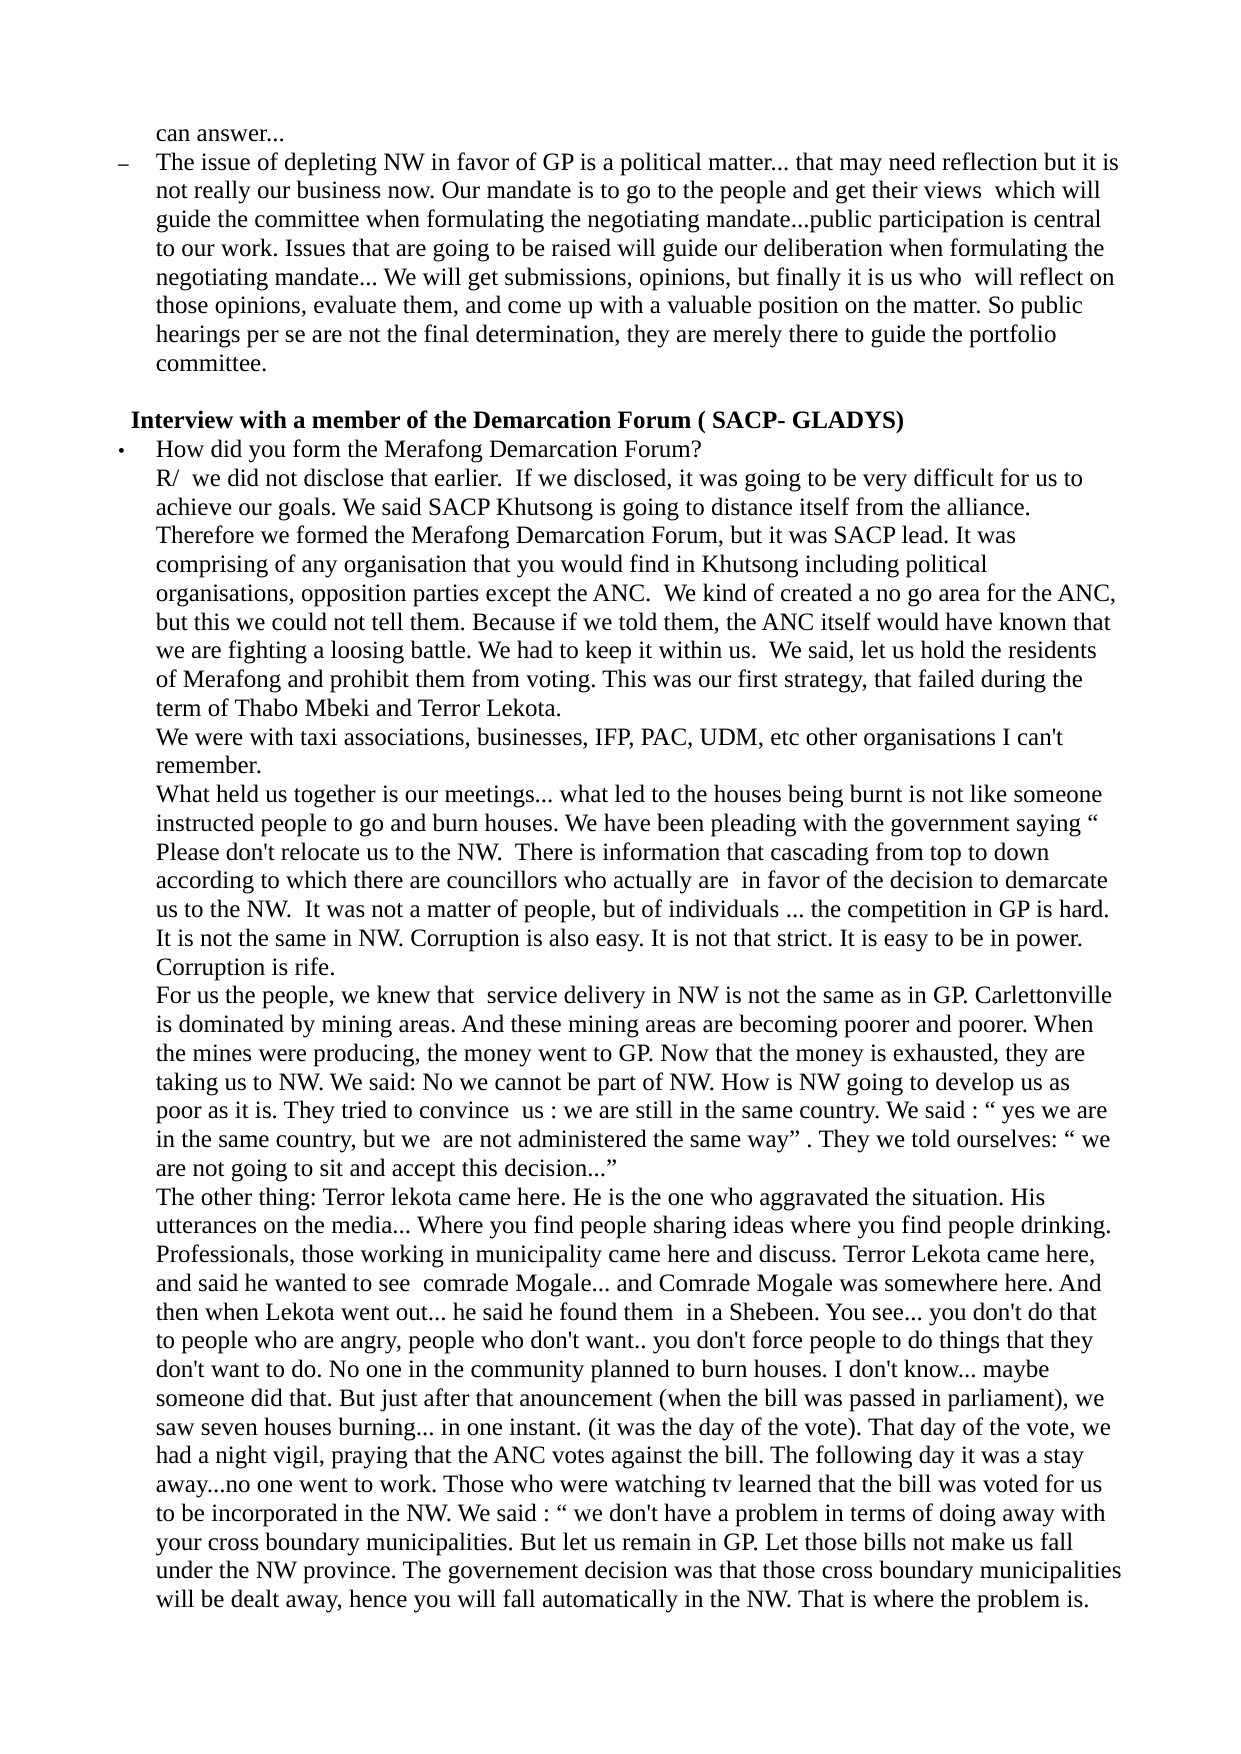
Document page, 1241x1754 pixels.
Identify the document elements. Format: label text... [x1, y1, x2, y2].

list R/ we did not disclose that earlier. If we disclosed, it was going to be very difficult for us to achieve our goals. We said SACP Khutsong is going to distance itself from the alliance. Therefore we formed the Merafong Demarcation Forum, but it was SACP lead. It was comprising of any organisation that you would find in Khutsong including political organisations, opposition parties except the ANC. We kind of created a no go area for the ANC, but this we could not tell them. Because if we told them, the ANC itself would have known that we are fighting a loosing battle. We had to keep it within us. We said, let us hold the residents of Merafong and prohibit them from voting. This was our first strategy, that failed during the term of Thabo Mbeki and Terror Lekota. [118, 463, 1122, 722]
list The other thing: Terror lekota came here. He is the one who aggravated the situation. His utterances on the media... Where you find people sharing ideas where you find people drinking. Professionals, those working in municipality came here and discuss. Terror Lekota came here, and said he wanted to see comrade Mogale... and Comrade Mogale was somewhere here. And then when Lekota went out... he said he found them in a Shebeen. You see... you don't do that to people who are angry, people who don't want.. you don't force people to do things that they don't want to do. No one in the community planned to burn houses. I don't know... maybe someone did that. But just after that anouncement (when the bill was passed in parliament), we saw seven houses burning... in one instant. (it was the day of the vote). That day of the vote, we had a night vigil, praying that the ANC votes against the bill. The following day it was a stay away...no one went to work. Those who were watching tv learned that the bill was voted for us to be incorporated in the NW. We said : “ we don't have a problem in terms of doing away with your cross boundary municipalities. But let us remain in GP. Let those bills not make us fall under the NW province. The governement decision was that those cross boundary municipalities will be dealt away, hence you will fall automatically in the NW. That is where the problem is. [118, 1182, 1122, 1613]
list For us the people, we knew that service delivery in NW is not the same as in GP. Carlettonville is dominated by mining areas. And these mining areas are becoming poorer and poorer. When the mines were producing, the money went to GP. Now that the money is exhausted, they are taking us to NW. We said: No we cannot be part of NW. How is NW going to develop us as poor as it is. They tried to convince us : we are still in the same country. We said : “ yes we are in the same country, but we are not administered the same way” . They we told ourselves: “ we are not going to sit and accept this decision...” [118, 981, 1122, 1182]
list What held us together is our meetings... what led to the houses being burnt is not like someone instructed people to go and burn houses. We have been pleading with the government saying “ Please don't relocate us to the NW. There is information that cascading from top to down according to which there are councillors who actually are in favor of the decision to demarcate us to the NW. It was not a matter of people, but of individuals ... the competition in GP is hard. It is not the same in NW. Corruption is also easy. It is not that strict. It is easy to be in power. Corruption is rife. [118, 779, 1122, 981]
list We were with taxi associations, businesses, IFP, PAC, UDM, etc other organisations I can't remember. [118, 722, 1122, 779]
list can answer... [118, 118, 1122, 147]
list The issue of depleting NW in favor of GP is a political matter... that may need reflection but it is not really our business now. Our mandate is to go to the people and get their views which will guide the committee when formulating the negotiating mandate...public participation is central to our work. Issues that are going to be raised will guide our deliberation when formulating the negotiating mandate... We will get submissions, opinions, but finally it is us who will reflect on those opinions, evaluate them, and come up with a valuable position on the matter. So public hearings per se are not the final determination, they are merely there to guide the portfolio committee. [118, 147, 1122, 377]
list How did you form the Merafong Demarcation Forum? [118, 434, 1122, 463]
text Interview with a member of the Demarcation Forum ( SACP- GLADYS) [118, 406, 1122, 434]
